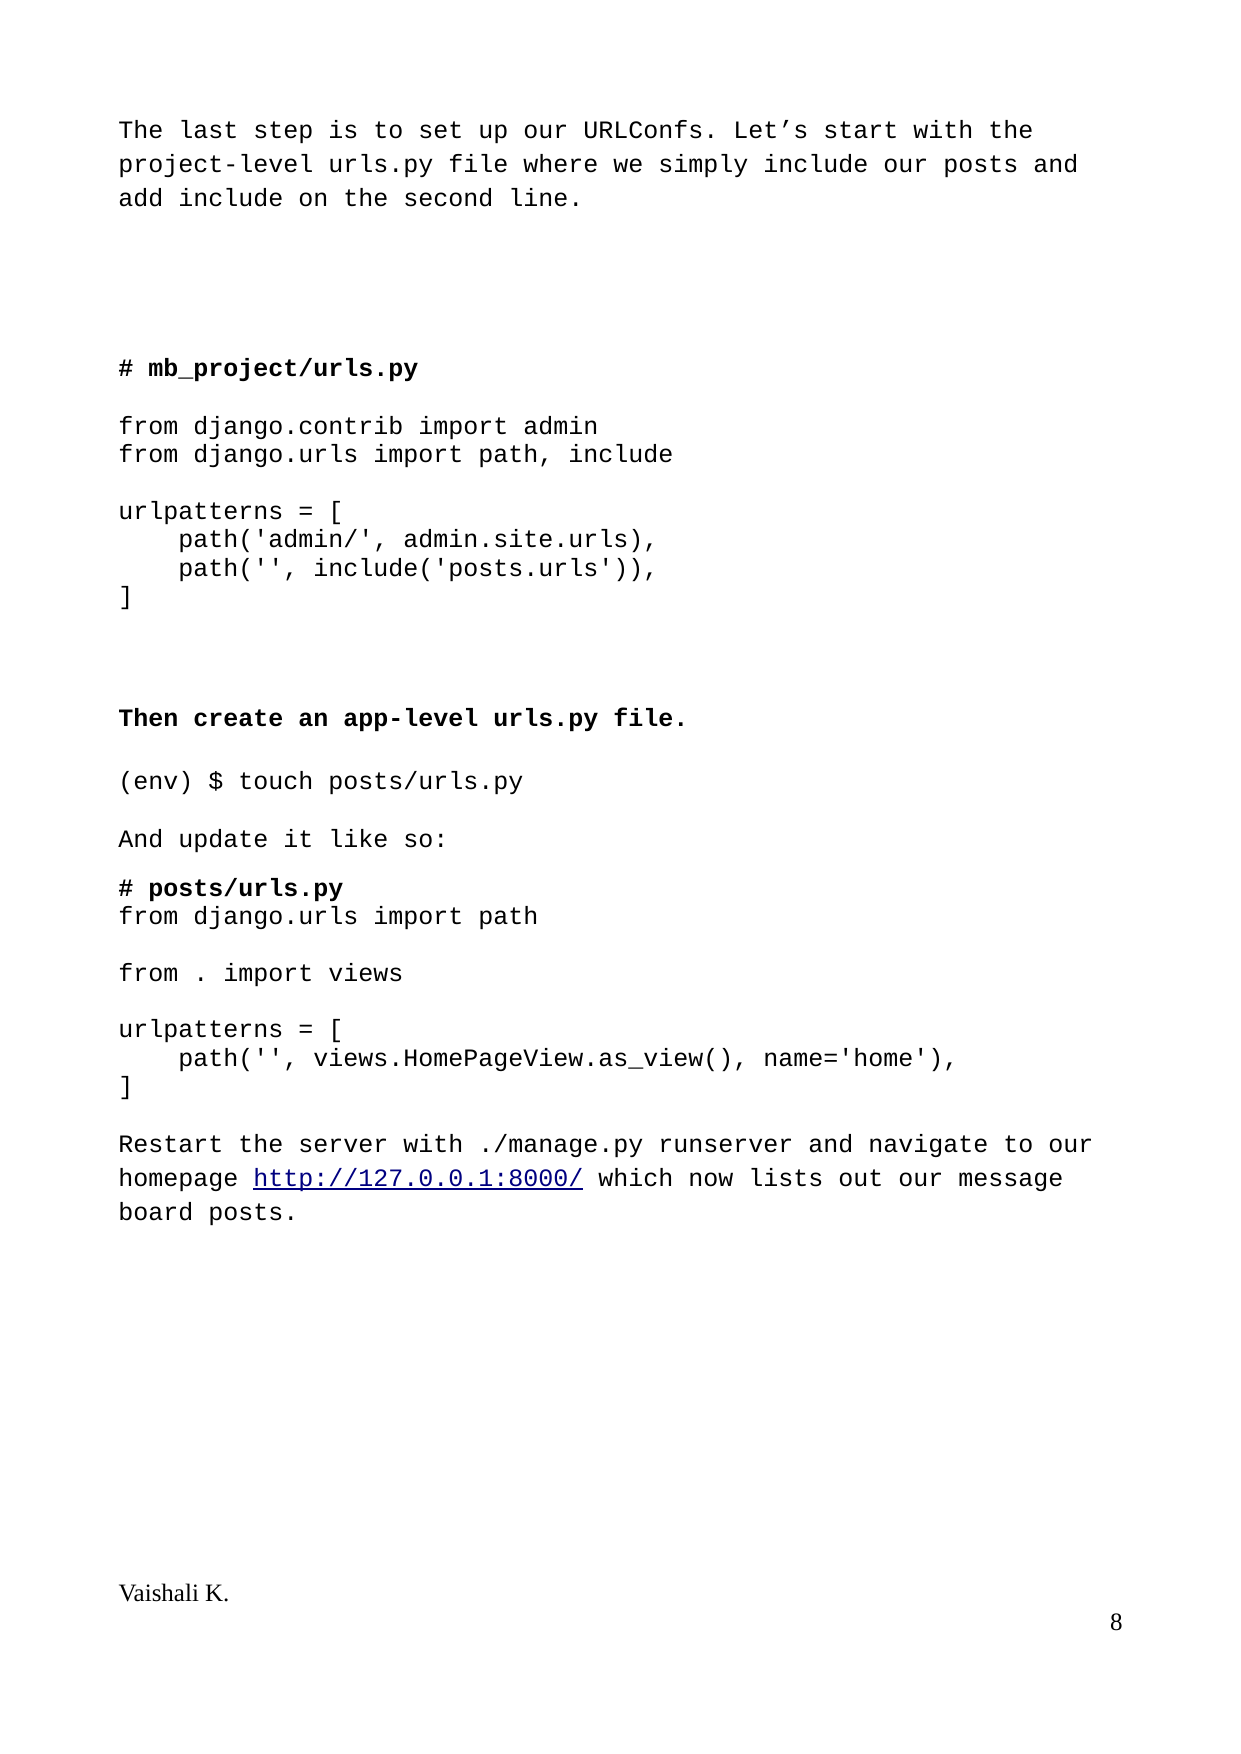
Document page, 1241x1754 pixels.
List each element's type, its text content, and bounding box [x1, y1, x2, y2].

text Restart the server with ./manage.py runserver and navigate to our homepage http://127.0.0.1:8000/ which now lists out our message board posts. [118, 1131, 1122, 1227]
text from django.urls import path [118, 903, 1122, 932]
text # posts/urls.py [118, 875, 1122, 903]
text urlpatterns = [ [118, 498, 1122, 527]
text (env) $ touch posts/urls.py [118, 769, 1122, 797]
text ] [118, 583, 1122, 612]
text from django.urls import path, include [118, 442, 1122, 470]
text from . import views [118, 960, 1122, 988]
text path('', include('posts.urls')), [118, 555, 1122, 583]
text ] [118, 1073, 1122, 1102]
text The last step is to set up our URLConfs. Let’s start with the project-level urls.py file where we simply include our posts and add include on the second line. [118, 118, 1122, 214]
text # mb_project/urls.py [118, 356, 1122, 384]
text urlpatterns = [ [118, 1017, 1122, 1045]
text path('admin/', admin.site.urls), [118, 527, 1122, 555]
text And update it like so: [118, 827, 1122, 855]
text from django.contrib import admin [118, 413, 1122, 442]
text Then create an app-level urls.py file. [118, 705, 1122, 734]
text path('', views.HomePageView.as_view(), name='home'), [118, 1045, 1122, 1073]
